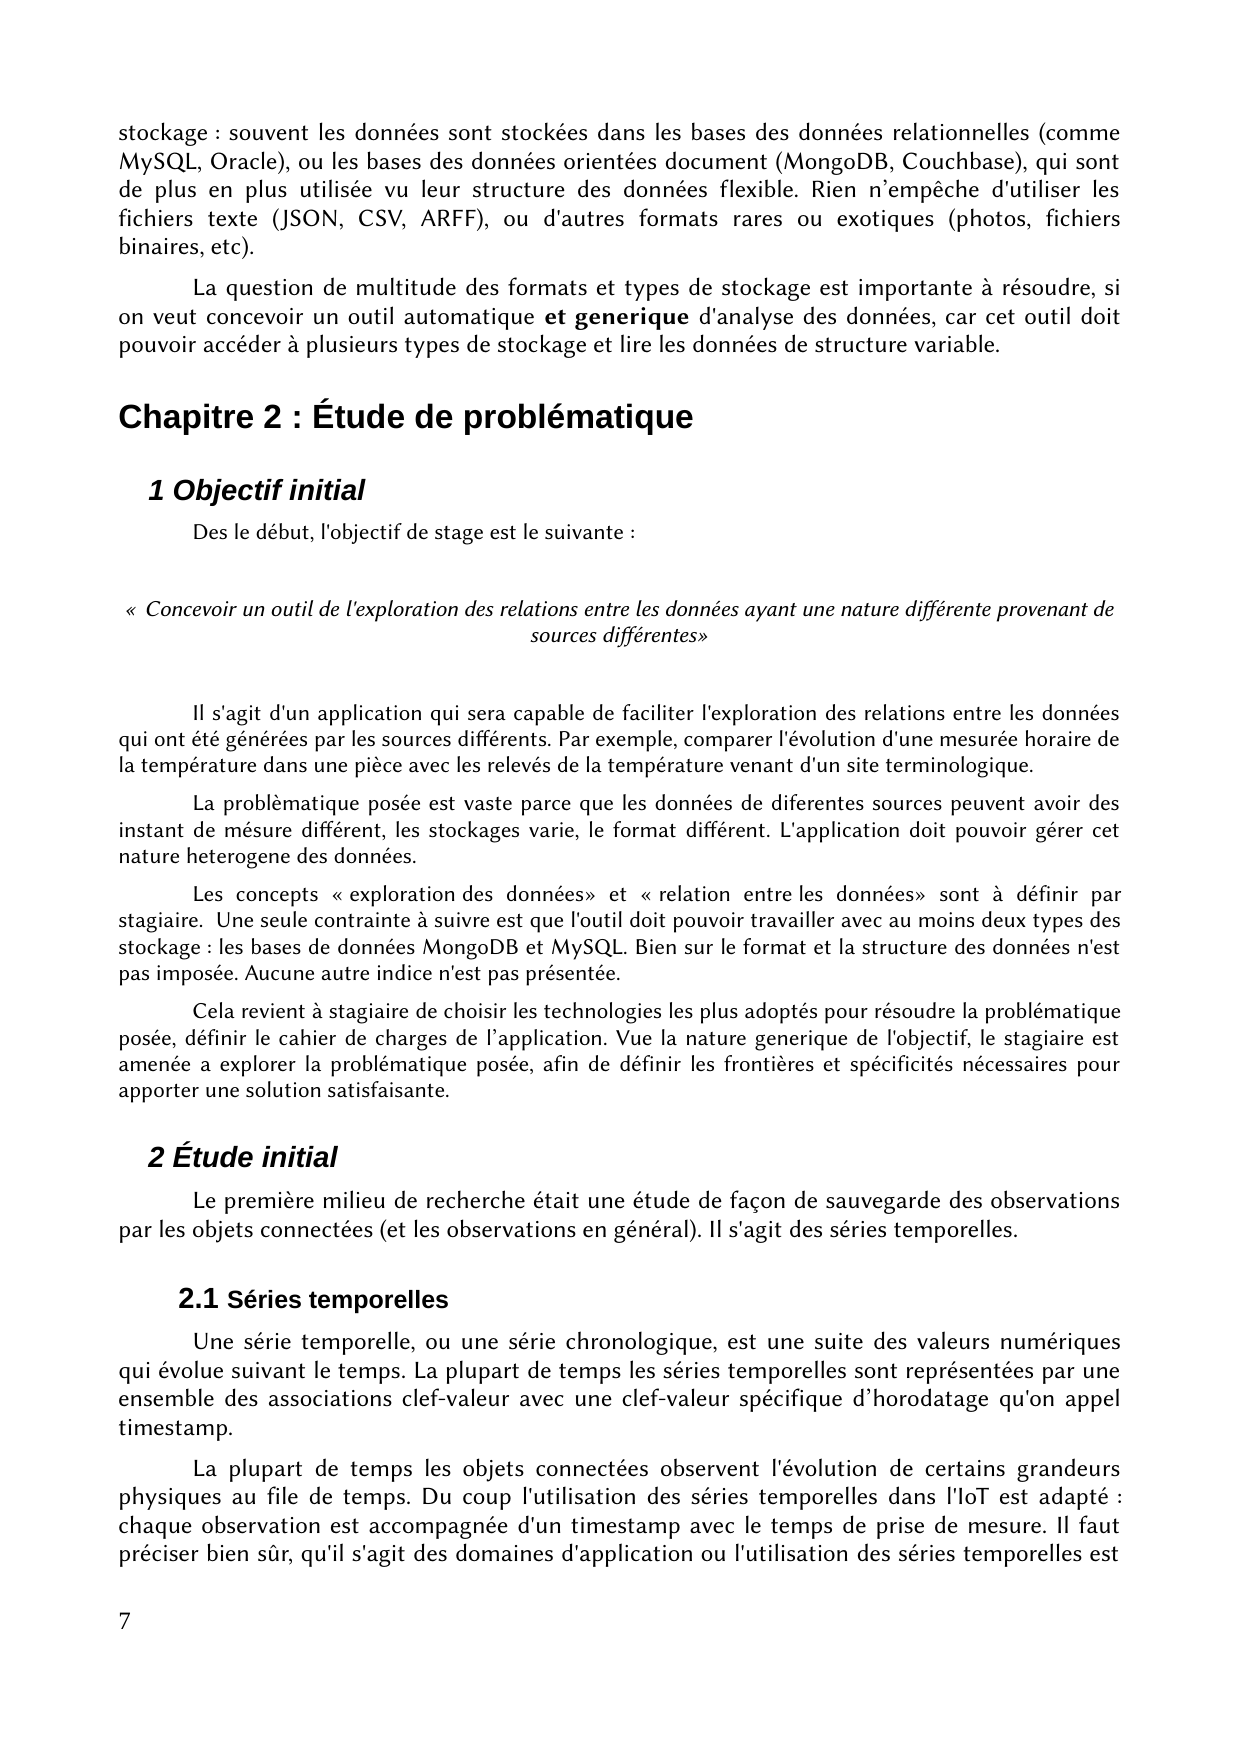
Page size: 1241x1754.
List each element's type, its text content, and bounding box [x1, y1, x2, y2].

text La question de multitude des formats et types de stockage est importante à résoudre, si on veut concevoir un outil automatique et generique d'analyse des données, car cet outil doit pouvoir accéder à plusieurs types de stockage et lire les données de structure variable. [118, 273, 1122, 359]
text Cela revient à stagiaire de choisir les technologies les plus adoptés pour résoudre la problématique posée, définir le cahier de charges de l’application. Vue la nature generique de l'objectif, le stagiaire est amenée a explorer la problématique posée, afin de définir les frontières et spécificités nécessaires pour apporter une solution satisfaisante. [118, 998, 1122, 1103]
subtitle Objectif initial [118, 473, 1122, 506]
text La plupart de temps les objets connectées observent l'évolution de certains grandeurs physiques au file de temps. Du coup l'utilisation des séries temporelles dans l'IoT est adapté : chaque observation est accompagnée d'un timestamp avec le temps de prise de mesure. Il faut préciser bien sûr, qu'il s'agit des domaines d'application ou l'utilisation des séries temporelles est [118, 1454, 1122, 1568]
text Une série temporelle, ou une série chronologique, est une suite des valeurs numériques qui évolue suivant le temps. La plupart de temps les séries temporelles sont représentées par une ensemble des associations clef-valeur avec une clef-valeur spécifique d’horodatage qu'on appel timestamp. [118, 1327, 1122, 1441]
text stockage : souvent les données sont stockées dans les bases des données relationnelles (comme MySQL, Oracle), ou les bases des données orientées document (MongoDB, Couchbase), qui sont de plus en plus utilisée vu leur structure des données flexible. Rien n’empêche d'utiliser les fichiers texte (JSON, CSV, ARFF), ou d'autres formats rares ou exotiques (photos, fichiers binaires, etc). [118, 118, 1122, 261]
text Il s'agit d'un application qui sera capable de faciliter l'exploration des relations entre les données qui ont été générées par les sources différents. Par exemple, comparer l'évolution d'une mesurée horaire de la température dans une pièce avec les relevés de la température venant d'un site terminologique. [118, 699, 1122, 778]
text La problèmatique posée est vaste parce que les données de diferentes sources peuvent avoir des instant de mésure différent, les stockages varie, le format différent. L'application doit pouvoir gérer cet nature heterogene des données. [118, 790, 1122, 869]
subtitle Séries temporelles [118, 1281, 1122, 1314]
text Le première milieu de recherche était une étude de façon de sauvegarde des observations par les objets connectées (et les observations en général). Il s'agit des séries temporelles. [118, 1186, 1122, 1243]
text « Concevoir un outil de l'exploration des relations entre les données ayant une nature différente provenant de sources différentes» [118, 596, 1122, 648]
subtitle Étude initial [118, 1140, 1122, 1174]
subtitle Chapitre 2 : Étude de problématique [118, 396, 1122, 435]
text Les concepts « exploration des données» et « relation entre les données» sont à définir par stagiaire. Une seule contrainte à suivre est que l'outil doit pouvoir travailler avec au moins deux types des stockage : les bases de données MongoDB et MySQL. Bien sur le format et la structure des données n'est pas imposée. Aucune autre indice n'est pas présentée. [118, 881, 1122, 986]
text Des le début, l'objectif de stage est le suivante : [118, 519, 1122, 545]
